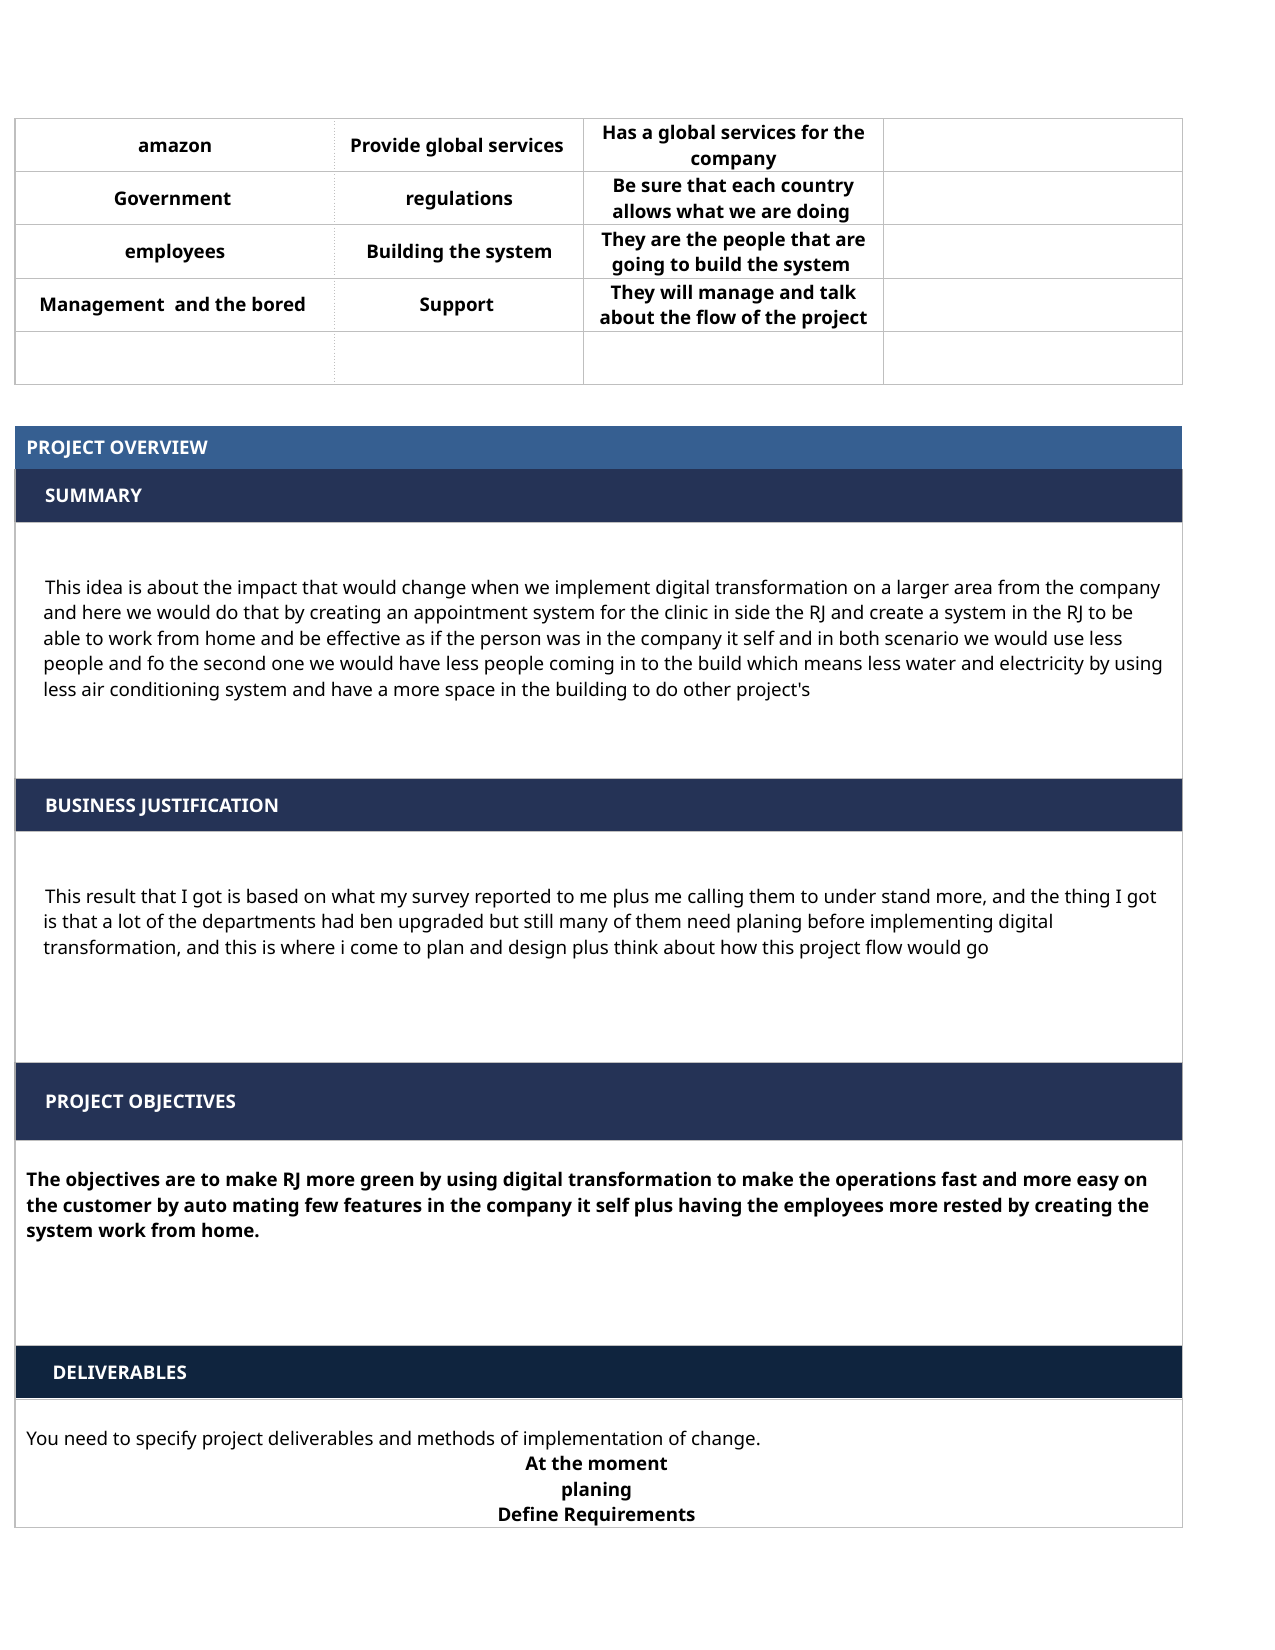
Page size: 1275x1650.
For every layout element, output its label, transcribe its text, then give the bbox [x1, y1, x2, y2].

table_cell [584, 332, 883, 384]
table_cell regulations [335, 172, 583, 224]
table_cell DELIVERABLES [16, 1346, 1182, 1398]
table_cell [883, 385, 1182, 426]
table_cell Provide global services [335, 119, 583, 171]
table_cell Management and the bored [16, 279, 335, 331]
table_cell Building the system [335, 225, 583, 277]
table_cell [884, 332, 1182, 384]
table_cell They are the people that are going to build the system [584, 225, 883, 277]
table_cell This idea is about the impact that would change when we implement digital transformation on a larger area from the company and here we would do that by creating an appointment system for the clinic in side the RJ and create a system in the RJ to be able to work from home and be effective as if the person was in the company it self and in both scenario we would use less people and fo the second one we would have less people coming in to the build which means less water and electricity by using less air conditioning system and have a more space in the building to do other project's [16, 523, 1182, 778]
table_cell [884, 119, 1182, 171]
table_cell PROJECT OVERVIEW [15, 426, 1182, 469]
table_cell [15, 385, 883, 426]
table_cell The objectives are to make RJ more green by using digital transformation to make the operations fast and more easy on the customer by auto mating few features in the company it self plus having the employees more rested by creating the system work from home. [16, 1141, 1182, 1345]
table_cell They will manage and talk about the flow of the project [584, 279, 883, 331]
table_cell Be sure that each country allows what we are doing [584, 172, 883, 224]
table_cell PROJECT OBJECTIVES [16, 1063, 1182, 1140]
table_cell employees [16, 225, 335, 277]
table_cell [884, 225, 1182, 277]
table_cell Government [16, 172, 335, 224]
table_cell amazon [16, 119, 335, 171]
table_cell [884, 279, 1182, 331]
table_cell You need to specify project deliverables and methods of implementation of change. At the moment planing Define Requirements [16, 1400, 1182, 1527]
table_cell Support [335, 279, 583, 331]
table_cell SUMMARY [16, 469, 1182, 522]
table_cell Has a global services for the company [584, 119, 883, 171]
table_cell BUSINESS JUSTIFICATION [16, 779, 1182, 831]
table_cell [16, 332, 335, 384]
table_cell [335, 332, 583, 384]
table_cell This result that I got is based on what my survey reported to me plus me calling them to under stand more, and the thing I got is that a lot of the departments had ben upgraded but still many of them need planing before implementing digital transformation, and this is where i come to plan and design plus think about how this project flow would go [16, 832, 1182, 1062]
table_cell [884, 172, 1182, 224]
